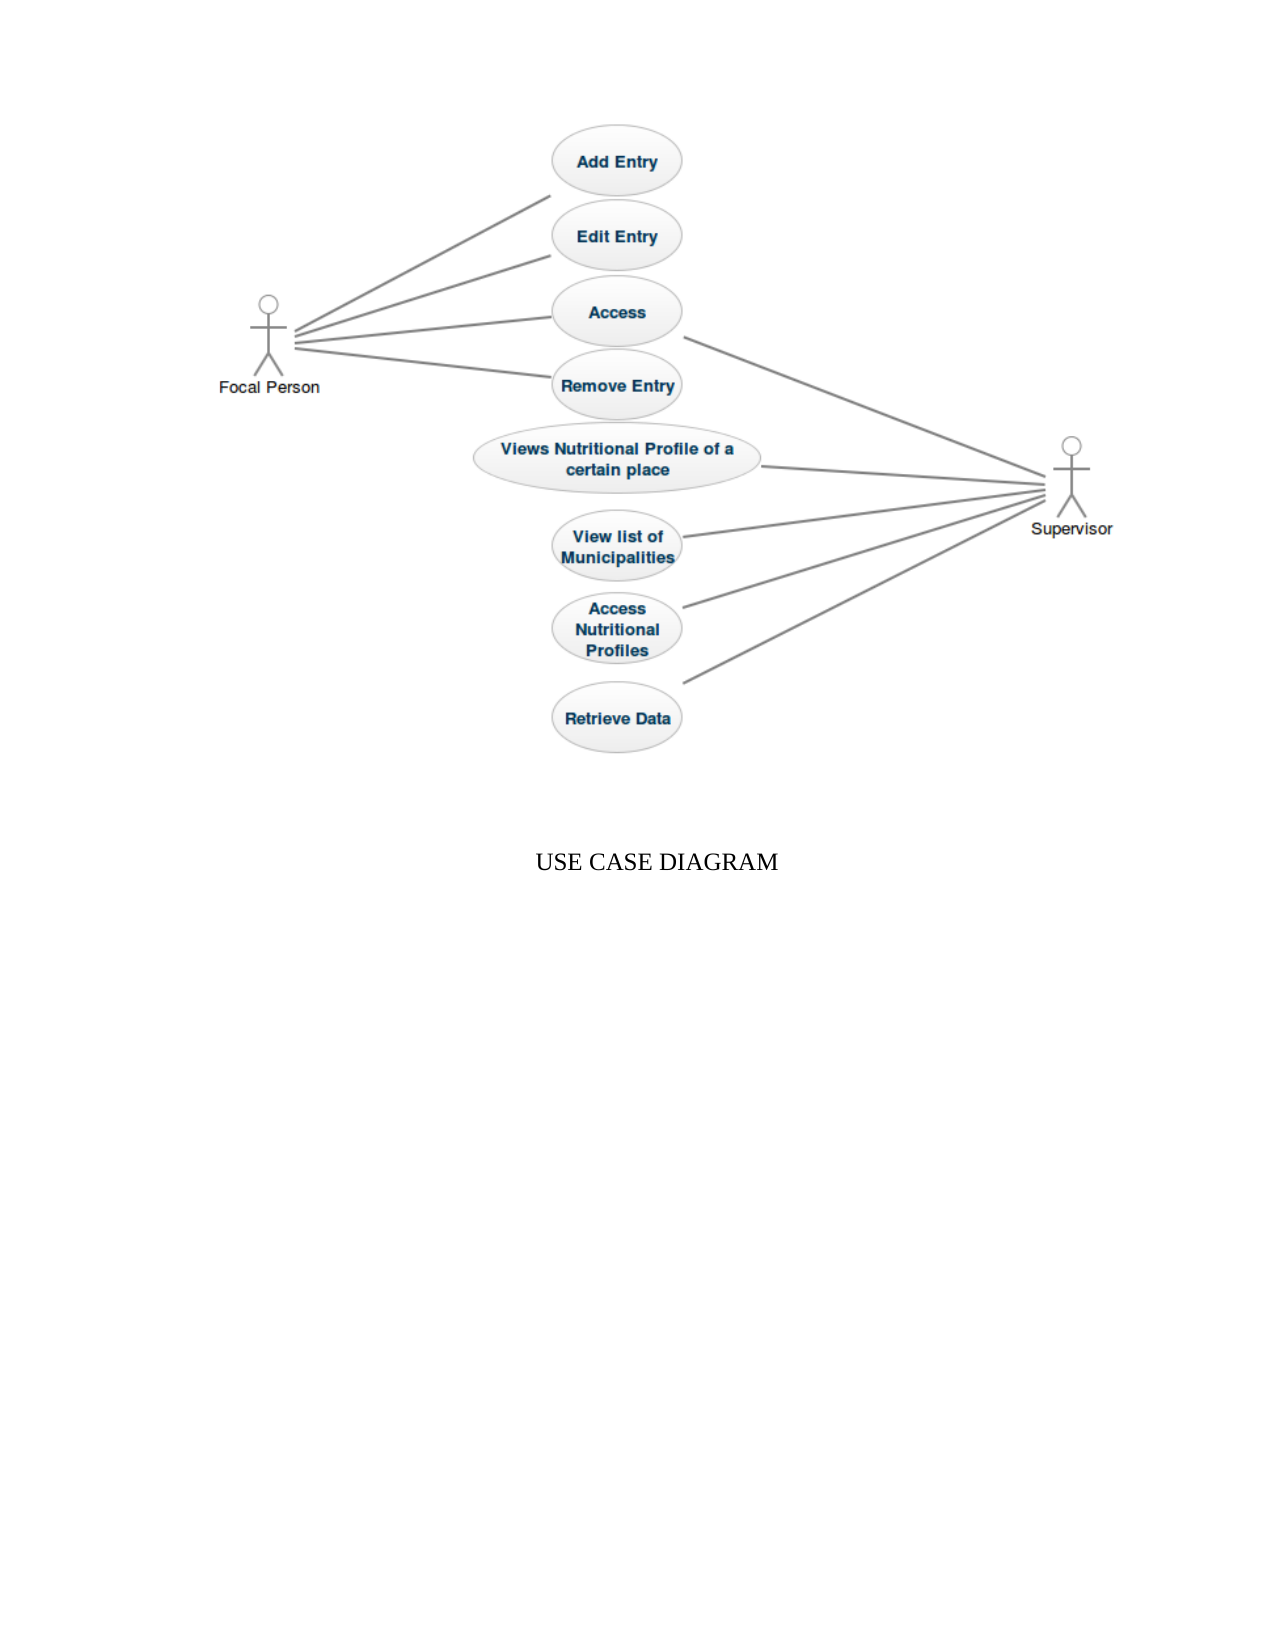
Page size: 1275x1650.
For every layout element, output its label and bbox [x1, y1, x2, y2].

picture [118, 118, 1157, 773]
